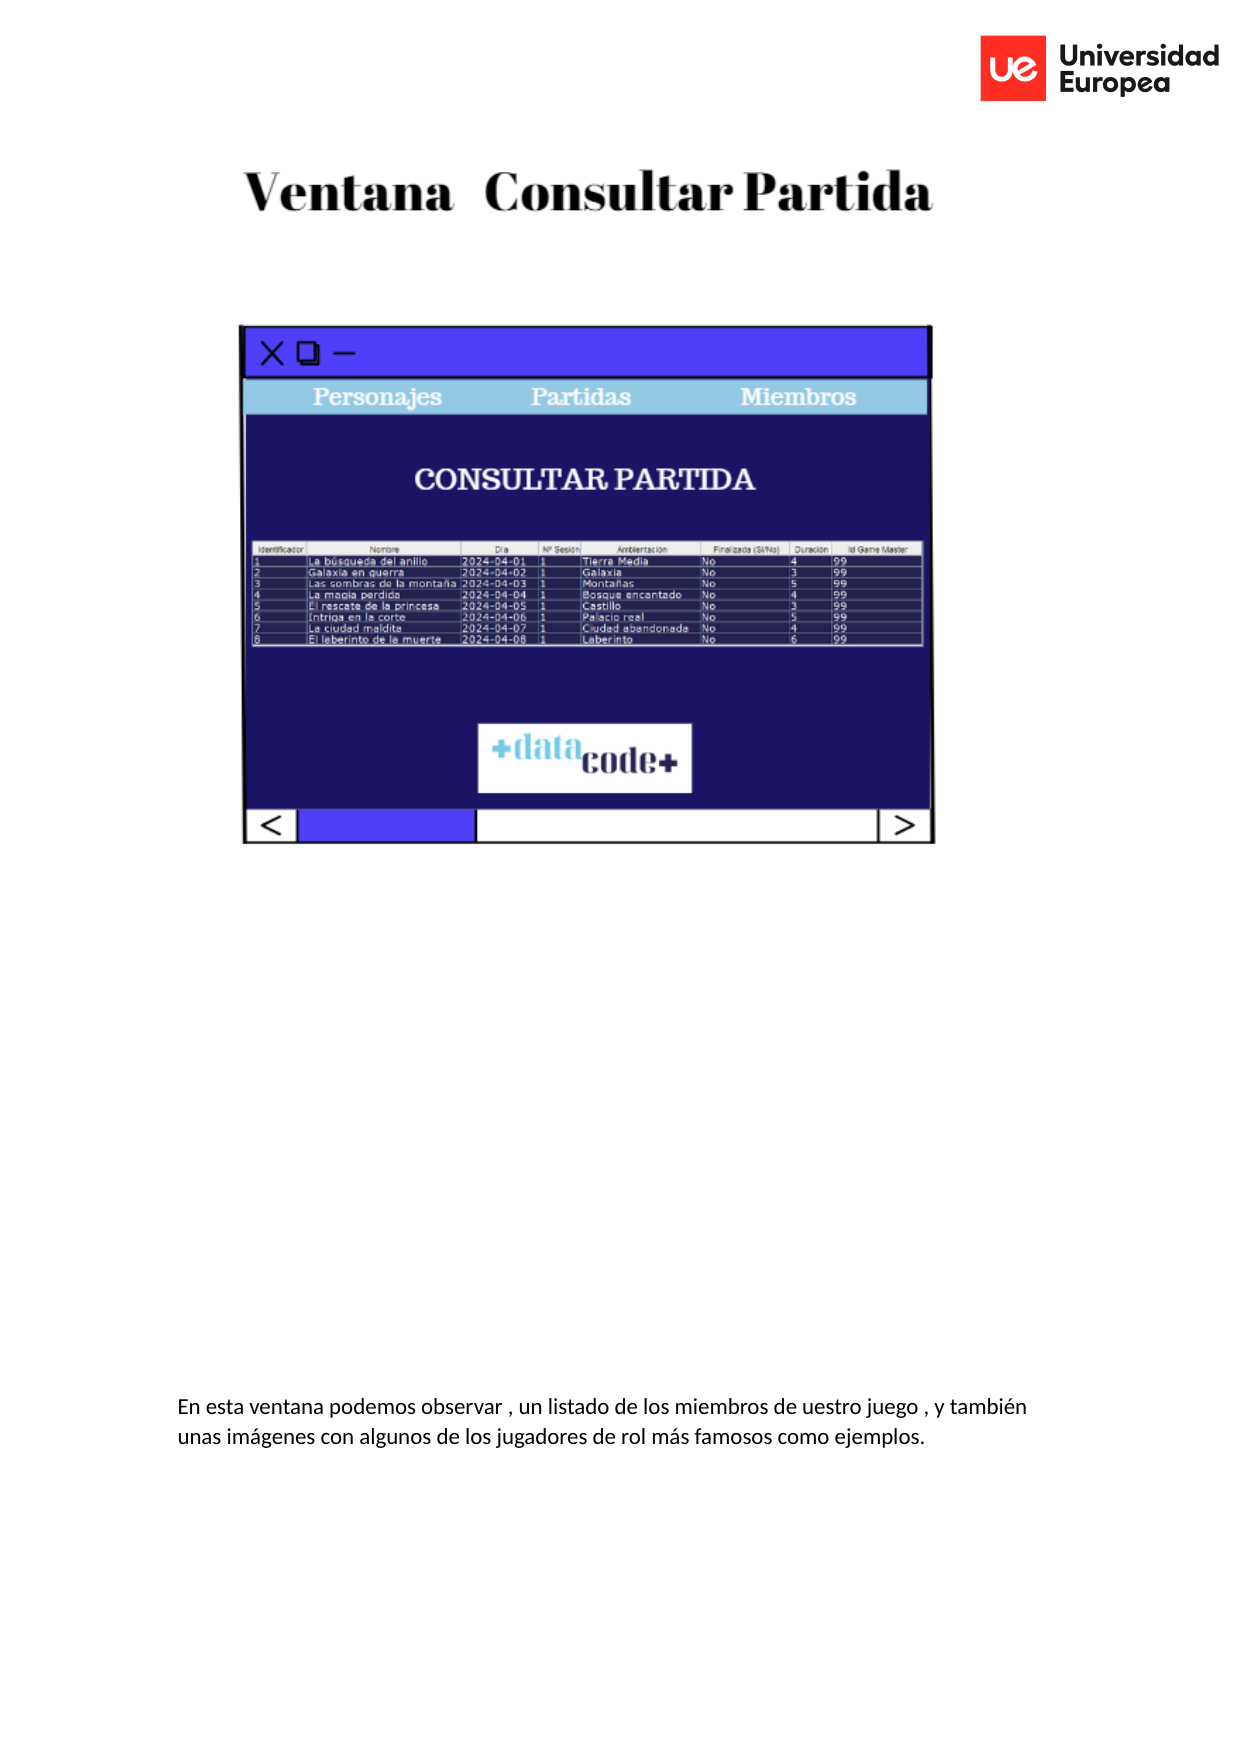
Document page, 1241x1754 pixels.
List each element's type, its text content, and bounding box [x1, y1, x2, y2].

text En esta ventana podemos observar , un listado de los miembros de uestro juego , y también unas imágenes con algunos de los jugadores de rol más famosos como ejemplos. [177, 1392, 1063, 1450]
